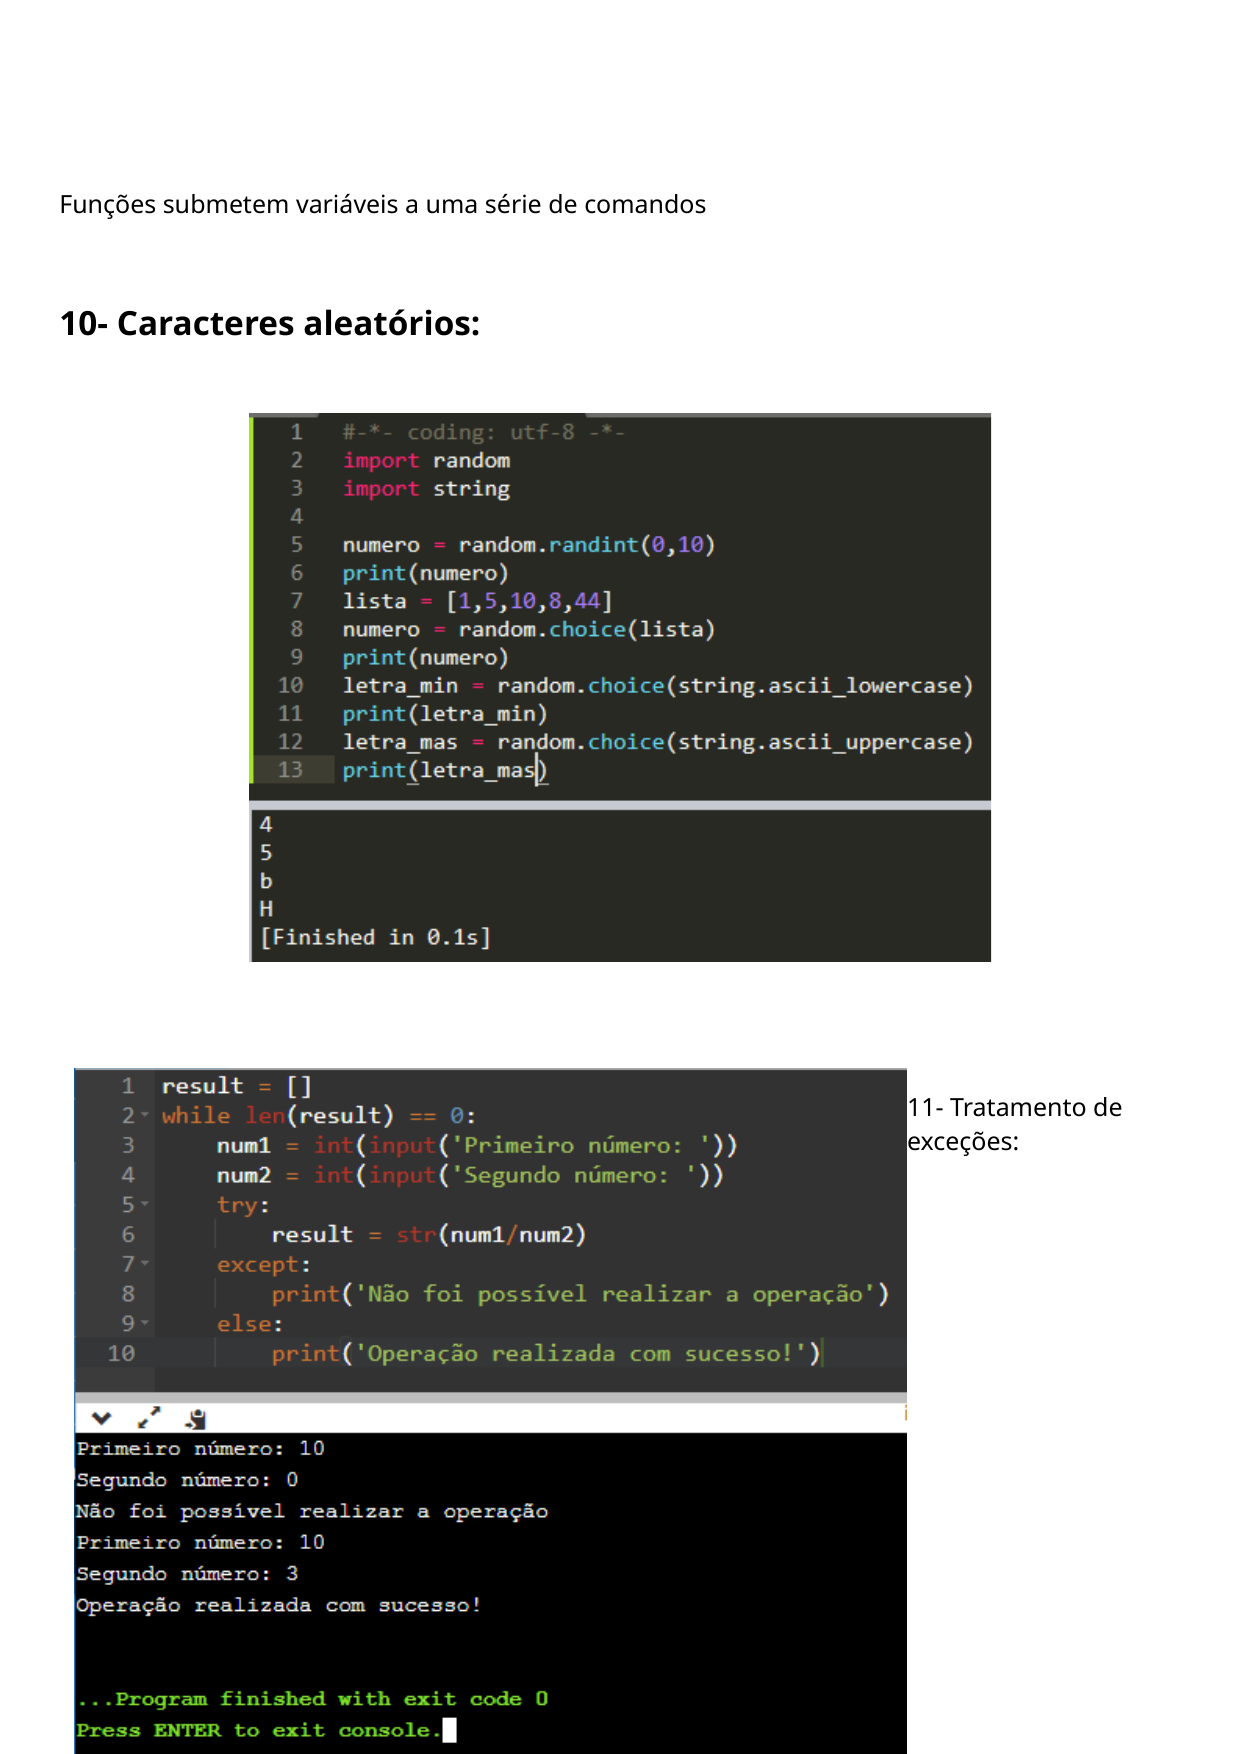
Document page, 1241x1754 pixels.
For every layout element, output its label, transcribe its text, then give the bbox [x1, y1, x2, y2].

text 11- Tratamento de exceções: [907, 1089, 1181, 1157]
text Funções submetem variáveis a uma série de comandos [59, 186, 1181, 220]
text [59, 1089, 74, 1157]
text 10- Caracteres aleatórios: [59, 300, 1181, 345]
